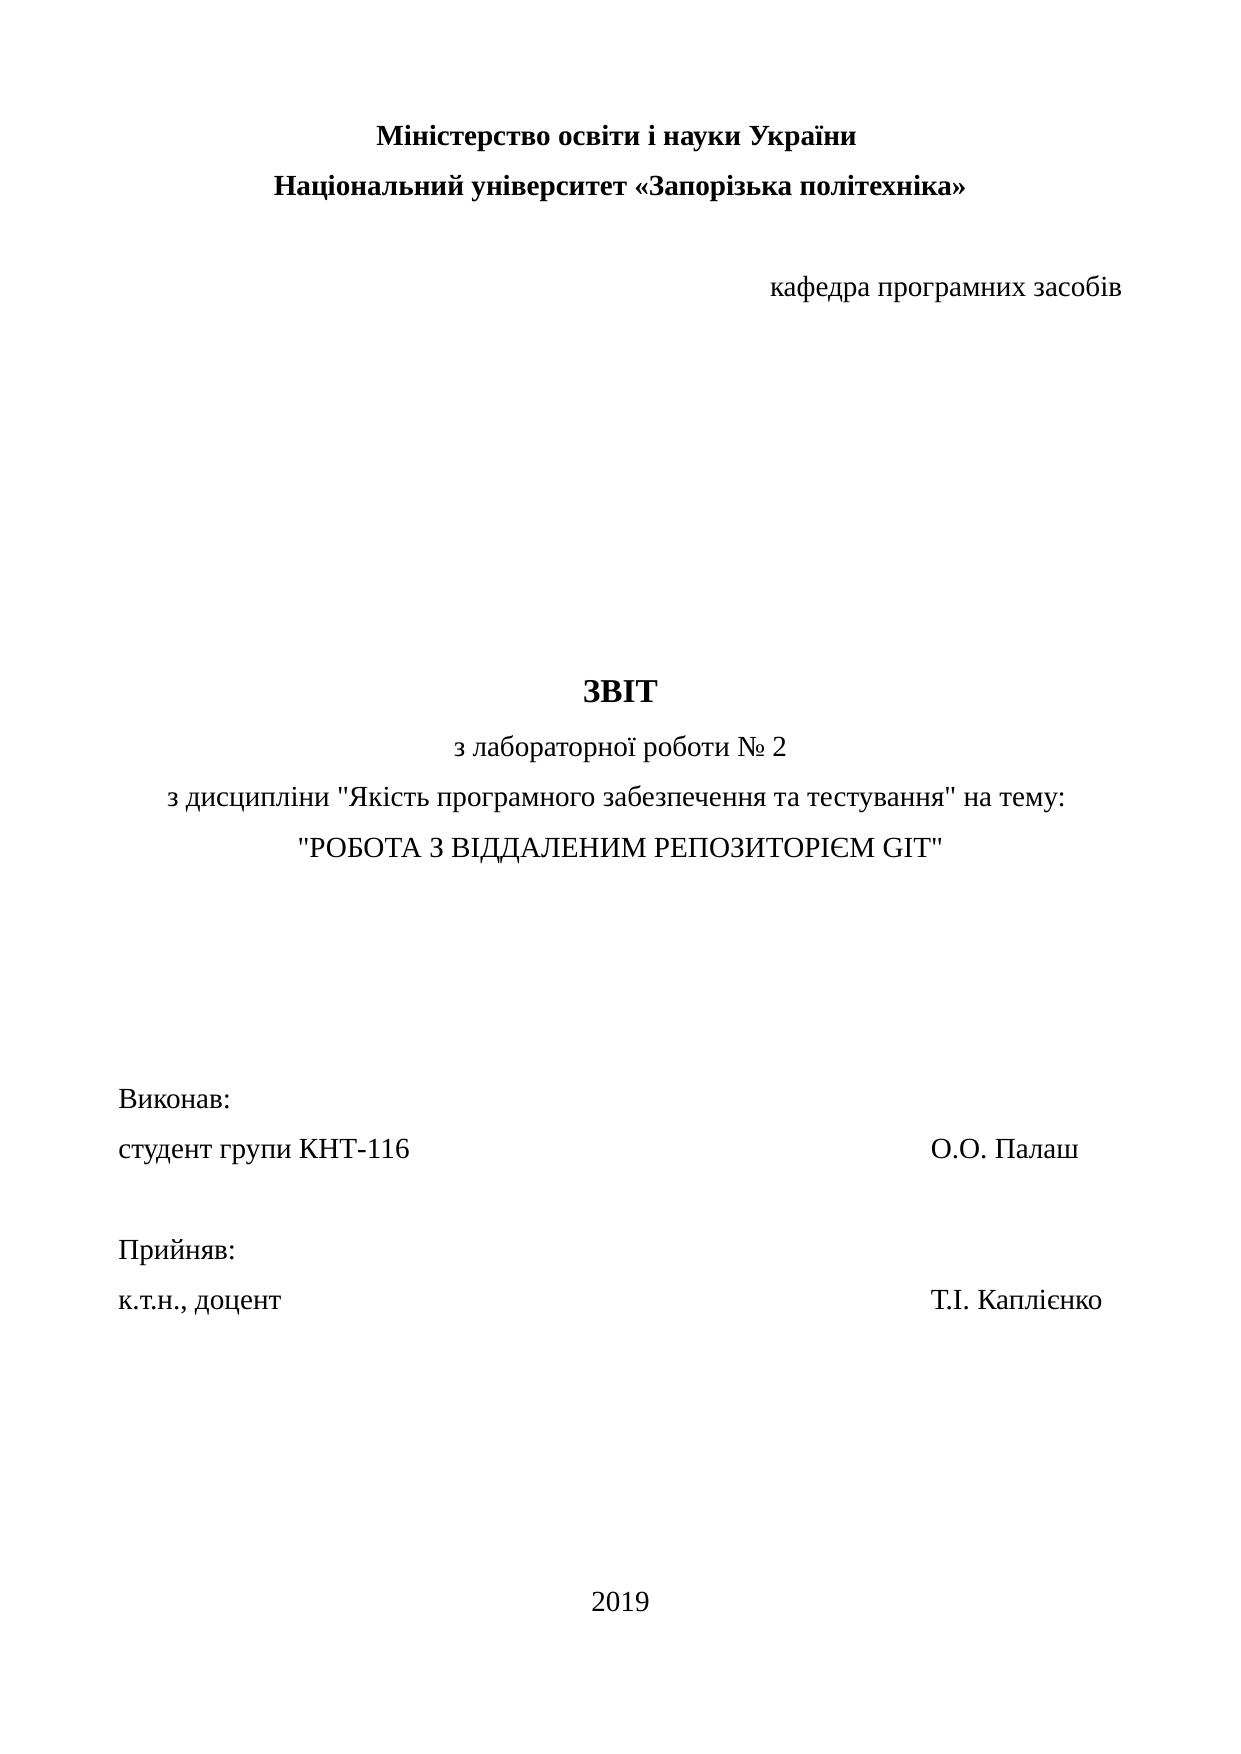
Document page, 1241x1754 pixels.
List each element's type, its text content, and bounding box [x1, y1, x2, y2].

text Прийняв: [118, 1232, 1122, 1266]
text к.т.н., доцент Т.І. Каплієнко [118, 1282, 1122, 1316]
text ЗВІТ [118, 672, 1122, 710]
text кафедра програмних засобів [118, 269, 1122, 303]
text Виконав: [118, 1081, 1122, 1115]
text з дисципліни "Якість програмного забезпечення та тестування" на тему: [118, 779, 1122, 813]
text з лабораторної роботи № 2 [118, 729, 1122, 763]
text студент групи КНТ-116 О.О. Палаш [118, 1132, 1122, 1165]
text Національний університет «Запорізька політехніка» [118, 168, 1122, 202]
text "РОБОТА З ВІДДАЛЕНИМ РЕПОЗИТОРІЄМ GIT" [118, 830, 1122, 863]
text 2019 [118, 1584, 1122, 1618]
text Міністерство освіти і науки України [118, 118, 1122, 152]
